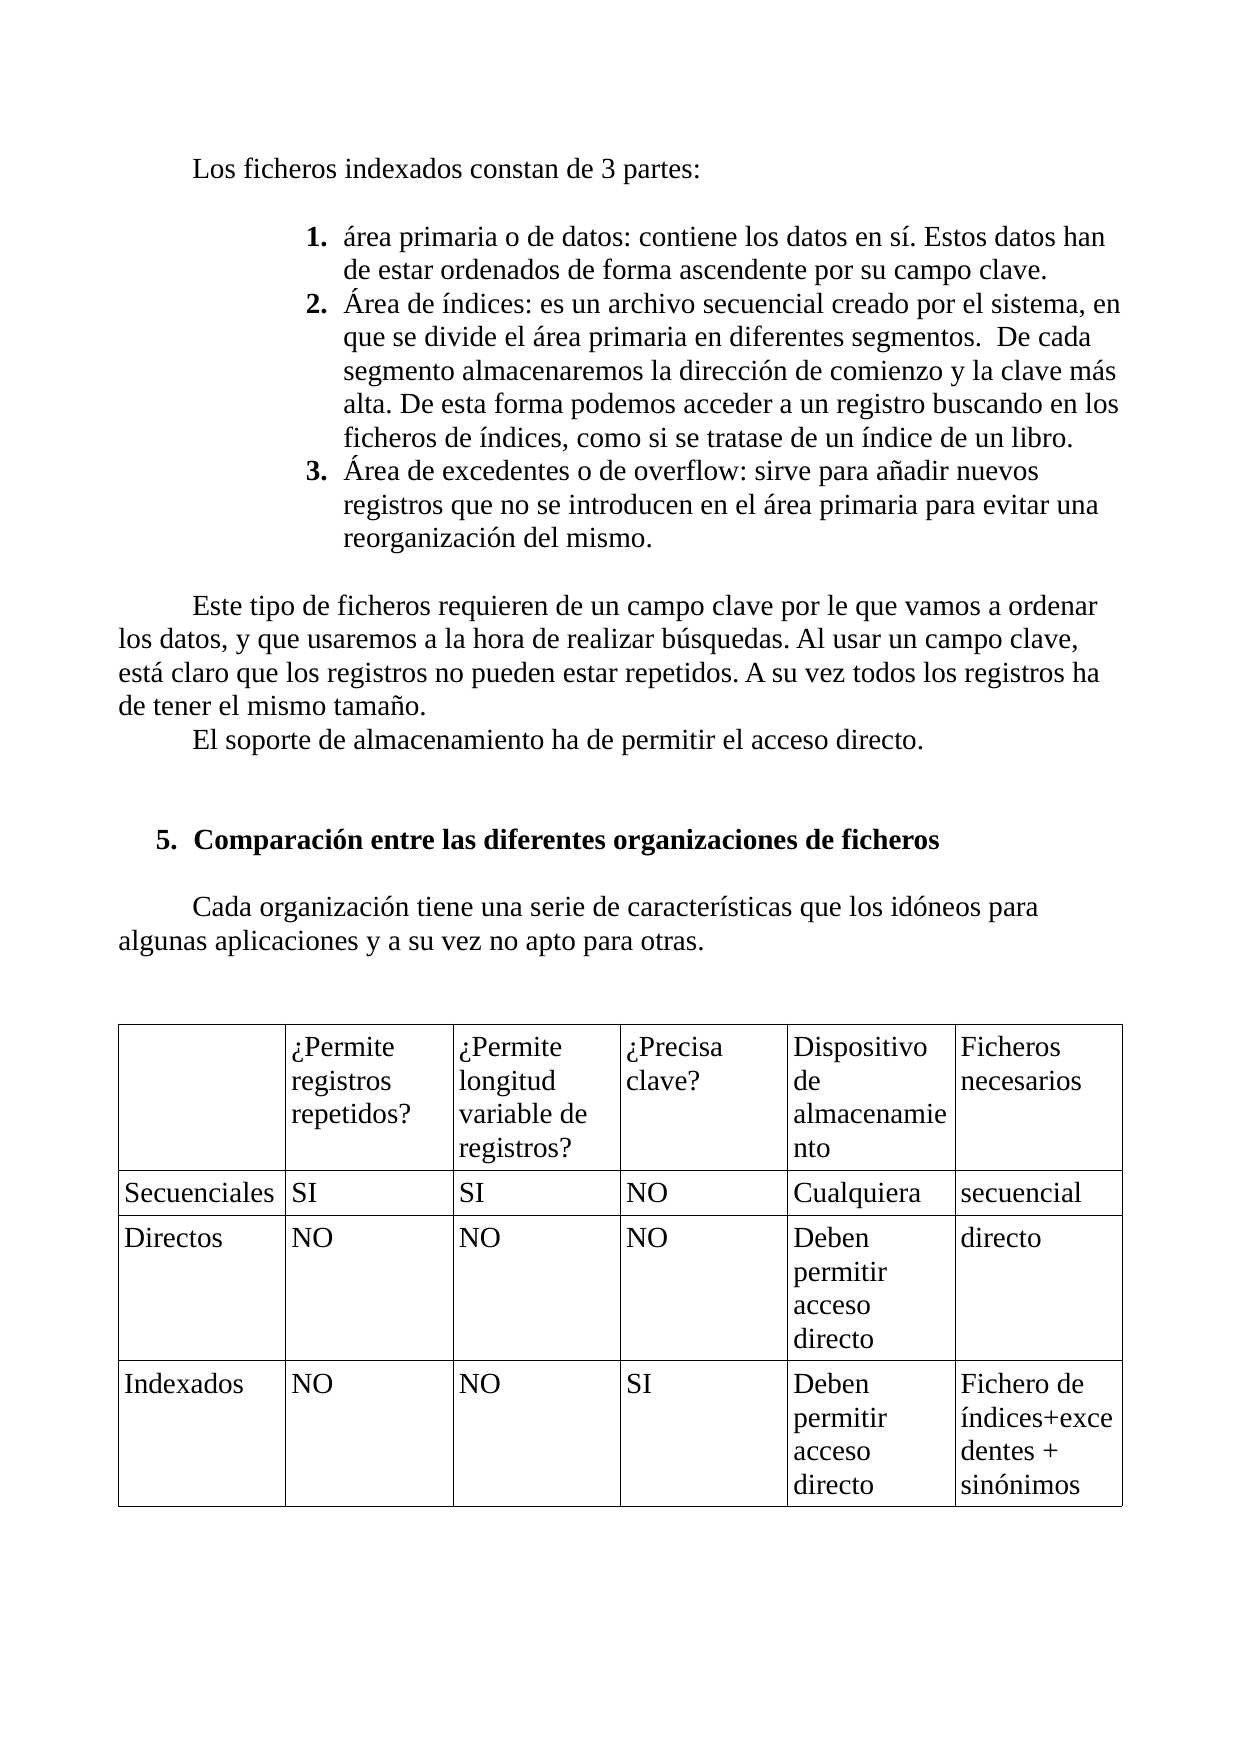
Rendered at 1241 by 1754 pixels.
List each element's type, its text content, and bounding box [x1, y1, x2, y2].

text Este tipo de ficheros requieren de un campo clave por le que vamos a ordenar los datos, y que usaremos a la hora de realizar búsquedas. Al usar un campo clave, está claro que los registros no pueden estar repetidos. A su vez todos los registros ha de tener el mismo tamaño. [118, 588, 1122, 722]
table_cell SI [286, 1171, 453, 1214]
table_cell Indexados [119, 1361, 285, 1506]
list Área de excedentes o de overflow: sirve para añadir nuevos registros que no se introducen en el área primaria para evitar una reorganización del mismo. [306, 453, 1122, 554]
table_header Ficheros necesarios [956, 1025, 1122, 1169]
table_header ¿Permite longitud variable de registros? [454, 1025, 620, 1169]
table_cell Cualquiera [788, 1171, 955, 1214]
table_header Dispositivo de almacenamiento [788, 1025, 955, 1169]
table_cell NO [621, 1171, 787, 1214]
table_cell Directos [119, 1216, 285, 1360]
table_header ¿Permite registros repetidos? [286, 1025, 453, 1169]
table_cell SI [621, 1361, 787, 1506]
table_cell NO [621, 1216, 787, 1360]
table_cell NO [454, 1216, 620, 1360]
table_cell NO [286, 1216, 453, 1360]
table_cell secuencial [956, 1171, 1122, 1214]
list Área de índices: es un archivo secuencial creado por el sistema, en que se divide el área primaria en diferentes segmentos. De cada segmento almacenaremos la dirección de comienzo y la clave más alta. De esta forma podemos acceder a un registro buscando en los ficheros de índices, como si se tratase de un índice de un libro. [306, 286, 1122, 453]
list Comparación entre las diferentes organizaciones de ficheros [156, 822, 1122, 856]
table_cell Deben permitir acceso directo [788, 1361, 955, 1506]
table_cell NO [454, 1361, 620, 1506]
table_cell Secuenciales [119, 1171, 285, 1214]
table_cell directo [956, 1216, 1122, 1360]
table_header [119, 1025, 285, 1169]
list área primaria o de datos: contiene los datos en sí. Estos datos han de estar ordenados de forma ascendente por su campo clave. [306, 219, 1122, 286]
table_cell Fichero de índices+excedentes + sinónimos [956, 1361, 1122, 1506]
text Los ficheros indexados constan de 3 partes: [118, 152, 1122, 185]
text Cada organización tiene una serie de características que los idóneos para algunas aplicaciones y a su vez no apto para otras. [118, 889, 1122, 957]
text El soporte de almacenamiento ha de permitir el acceso directo. [118, 722, 1122, 755]
table_cell NO [286, 1361, 453, 1506]
table_cell SI [454, 1171, 620, 1214]
table_cell Deben permitir acceso directo [788, 1216, 955, 1360]
table_header ¿Precisa clave? [621, 1025, 787, 1169]
